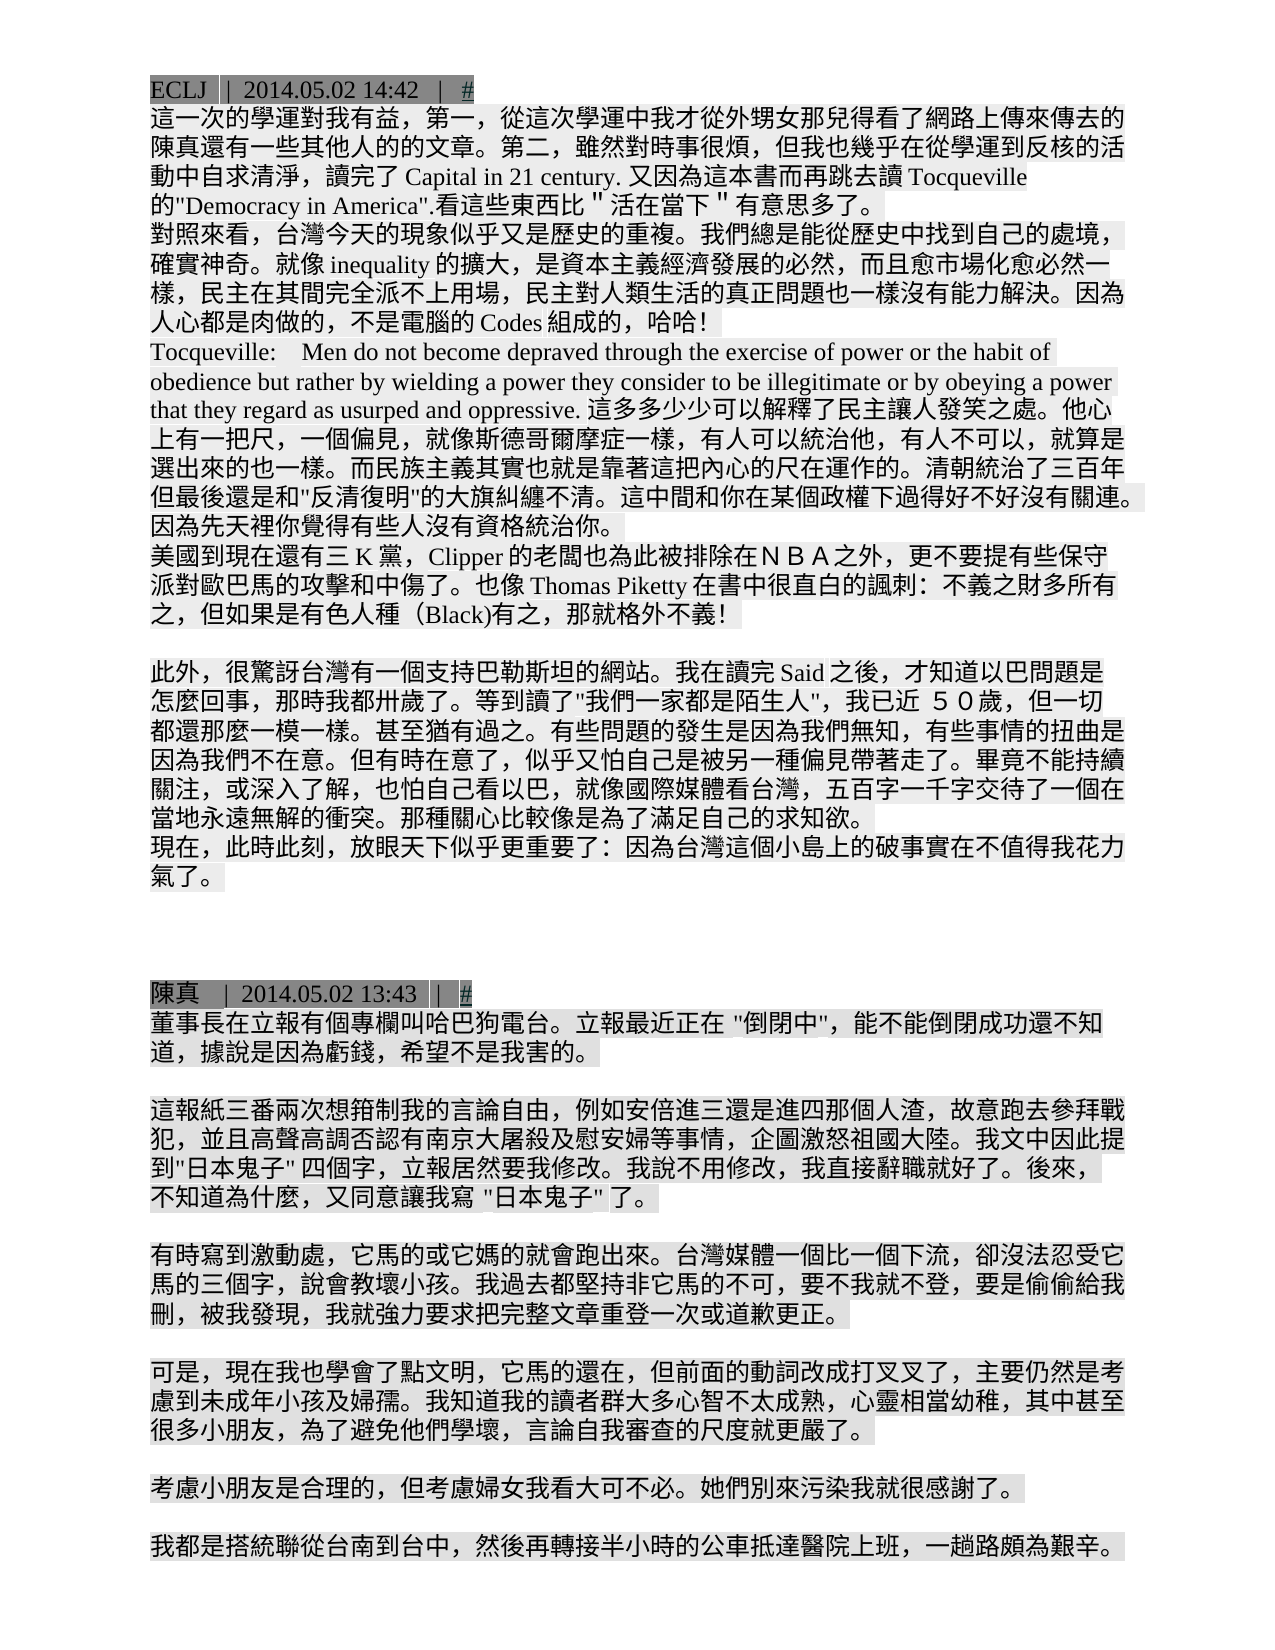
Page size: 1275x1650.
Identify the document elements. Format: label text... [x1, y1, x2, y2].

text ECLJ | 2014.05.02 14:42 | # [150, 75, 1125, 104]
text 陳真 | 2014.05.02 13:43 | # [150, 979, 1125, 1009]
text 董事長在立報有個專欄叫哈巴狗電台。立報最近正在 "倒閉中"，能不能倒閉成功還不知道，據說是因為虧錢，希望不是我害的。 這報紙三番兩次想箝制我的言論自由，例如安倍進三還是進四那個人渣，故意跑去參拜戰犯，並且高聲高調否認有南京大屠殺及慰安婦等事情，企圖激怒祖國大陸。我文中因此提到"日本鬼子" 四個字，立報居然要我修改。我說不用修改，我直接辭職就好了。後來，不知道為什麼，又同意讓我寫 "日本鬼子" 了。 有時寫到激動處，它馬的或它媽的就會跑出來。台灣媒體一個比一個下流，卻沒法忍受它馬的三個字，說會教壞小孩。我過去都堅持非它馬的不可，要不我就不登，要是偷偷給我刪，被我發現，我就強力要求把完整文章重登一次或道歉更正。 可是，現在我也學會了點文明，它馬的還在，但前面的動詞改成打叉叉了，主要仍然是考慮到未成年小孩及婦孺。我知道我的讀者群大多心智不太成熟，心靈相當幼稚，其中甚至很多小朋友，為了避免他們學壞，言論自我審查的尺度就更嚴了。 考慮小朋友是合理的，但考慮婦女我看大可不必。她們別來污染我就很感謝了。 我都是搭統聯從台南到台中，然後再轉接半小時的公車抵達醫院上班，一趟路頗為艱辛。 [150, 1009, 1125, 1561]
text 這一次的學運對我有益，第一，從這次學運中我才從外甥女那兒得看了網路上傳來傳去的陳真還有一些其他人的的文章。第二，雖然對時事很煩，但我也幾乎在從學運到反核的活動中自求清淨，讀完了Capital in 21 century. 又因為這本書而再跳去讀Tocqueville的"Democracy in America".看這些東西比＂活在當下＂有意思多了。 對照來看，台灣今天的現象似乎又是歷史的重複。我們總是能從歷史中找到自己的處境，確實神奇。就像inequality的擴大，是資本主義經濟發展的必然，而且愈市場化愈必然一樣，民主在其間完全派不上用場，民主對人類生活的真正問題也一樣沒有能力解決。因為人心都是肉做的，不是電腦的Codes組成的，哈哈！ Tocqueville: Men do not become depraved through the exercise of power or the habit of obedience but rather by wielding a power they consider to be illegitimate or by obeying a power that they regard as usurped and oppressive. 這多多少少可以解釋了民主讓人發笑之處。他心上有一把尺，一個偏見，就像斯德哥爾摩症一樣，有人可以統治他，有人不可以，就算是選出來的也一樣。而民族主義其實也就是靠著這把內心的尺在運作的。清朝統治了三百年但最後還是和"反清復明"的大旗糾纏不清。這中間和你在某個政權下過得好不好沒有關連。因為先天裡你覺得有些人沒有資格統治你。 美國到現在還有三K黨，Clipper的老闆也為此被排除在ＮＢＡ之外，更不要提有些保守派對歐巴馬的攻擊和中傷了。也像Thomas Piketty在書中很直白的諷刺：不義之財多所有之，但如果是有色人種（Black)有之，那就格外不義！ 此外，很驚訝台灣有一個支持巴勒斯坦的網站。我在讀完Said之後，才知道以巴問題是怎麼回事，那時我都卅歲了。等到讀了"我們一家都是陌生人"，我已近 ５０歲，但一切都還那麼一模一樣。甚至猶有過之。有些問題的發生是因為我們無知，有些事情的扭曲是因為我們不在意。但有時在意了，似乎又怕自己是被另一種偏見帶著走了。畢竟不能持續關注，或深入了解，也怕自己看以巴，就像國際媒體看台灣，五百字一千字交待了一個在當地永遠無解的衝突。那種關心比較像是為了滿足自己的求知欲。 現在，此時此刻，放眼天下似乎更重要了：因為台灣這個小島上的破事實在不值得我花力氣了。 [150, 104, 1125, 954]
